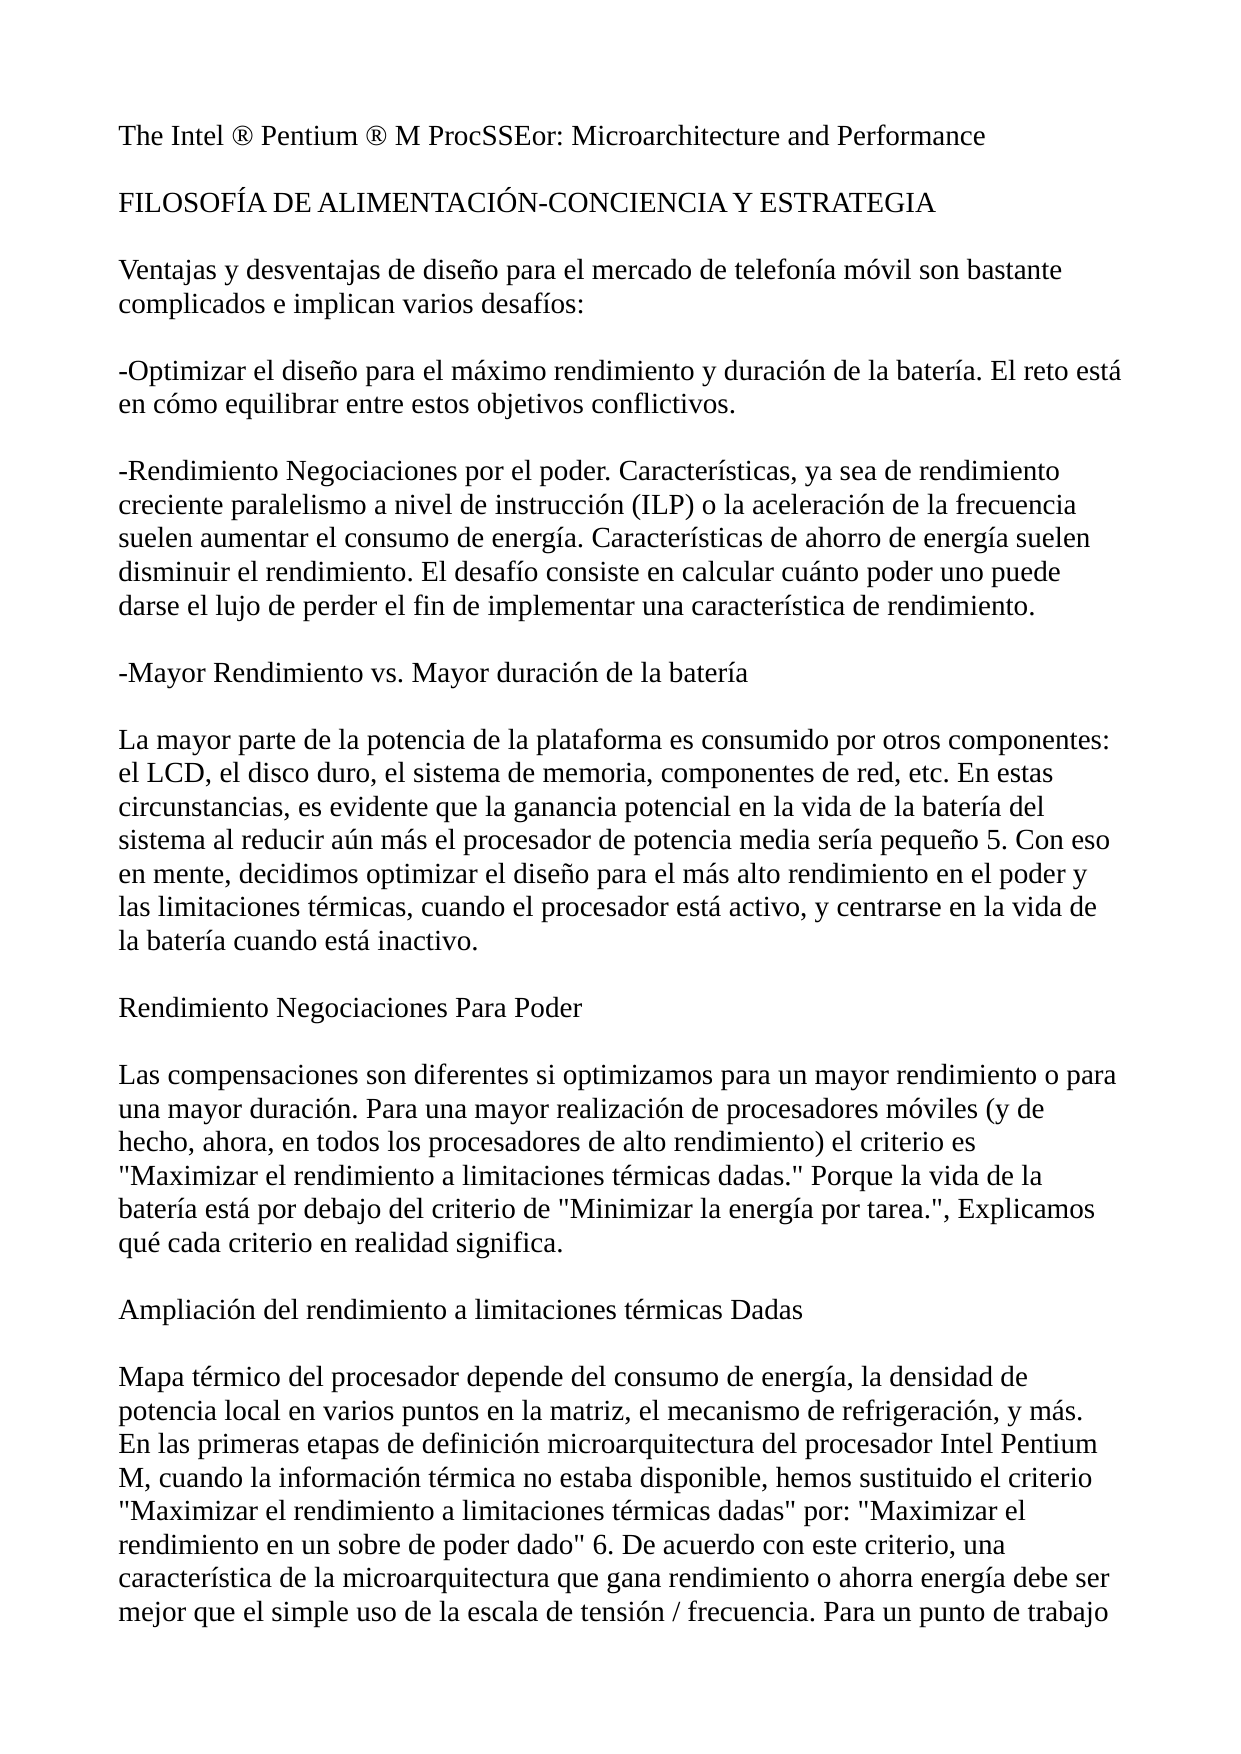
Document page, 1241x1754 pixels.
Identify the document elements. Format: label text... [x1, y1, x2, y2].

text -Optimizar el diseño para el máximo rendimiento y duración de la batería. El reto está en cómo equilibrar entre estos objetivos conflictivos. [118, 353, 1122, 420]
text The Intel ® Pentium ® M ProcSSEor: Microarchitecture and Performance [118, 118, 1122, 152]
text Rendimiento Negociaciones Para Poder [118, 990, 1122, 1024]
text Mapa térmico del procesador depende del consumo de energía, la densidad de potencia local en varios puntos en la matriz, el mecanismo de refrigeración, y más. En las primeras etapas de definición microarquitectura del procesador Intel Pentium M, cuando la información térmica no estaba disponible, hemos sustituido el criterio "Maximizar el rendimiento a limitaciones térmicas dadas" por: "Maximizar el rendimiento en un sobre de poder dado" 6. De acuerdo con este criterio, una característica de la microarquitectura que gana rendimiento o ahorra energía debe ser mejor que el simple uso de la escala de tensión / frecuencia. Para un punto de trabajo [118, 1359, 1122, 1627]
text -Mayor Rendimiento vs. Mayor duración de la batería [118, 655, 1122, 688]
text FILOSOFÍA DE ALIMENTACIÓN-CONCIENCIA Y ESTRATEGIA [118, 185, 1122, 219]
text Ampliación del rendimiento a limitaciones térmicas Dadas [118, 1292, 1122, 1326]
text -Rendimiento Negociaciones por el poder. Características, ya sea de rendimiento creciente paralelismo a nivel de instrucción (ILP) o la aceleración de la frecuencia suelen aumentar el consumo de energía. Características de ahorro de energía suelen disminuir el rendimiento. El desafío consiste en calcular cuánto poder uno puede darse el lujo de perder el fin de implementar una característica de rendimiento. [118, 453, 1122, 621]
text La mayor parte de la potencia de la plataforma es consumido por otros componentes: el LCD, el disco duro, el sistema de memoria, componentes de red, etc. En estas circunstancias, es evidente que la ganancia potencial en la vida de la batería del sistema al reducir aún más el procesador de potencia media sería pequeño 5. Con eso en mente, decidimos optimizar el diseño para el más alto rendimiento en el poder y las limitaciones térmicas, cuando el procesador está activo, y centrarse en la vida de la batería cuando está inactivo. [118, 722, 1122, 957]
text Ventajas y desventajas de diseño para el mercado de telefonía móvil son bastante complicados e implican varios desafíos: [118, 252, 1122, 319]
text Las compensaciones son diferentes si optimizamos para un mayor rendimiento o para una mayor duración. Para una mayor realización de procesadores móviles (y de hecho, ahora, en todos los procesadores de alto rendimiento) el criterio es "Maximizar el rendimiento a limitaciones térmicas dadas." Porque la vida de la batería está por debajo del criterio de "Minimizar la energía por tarea.", Explicamos qué cada criterio en realidad significa. [118, 1057, 1122, 1258]
